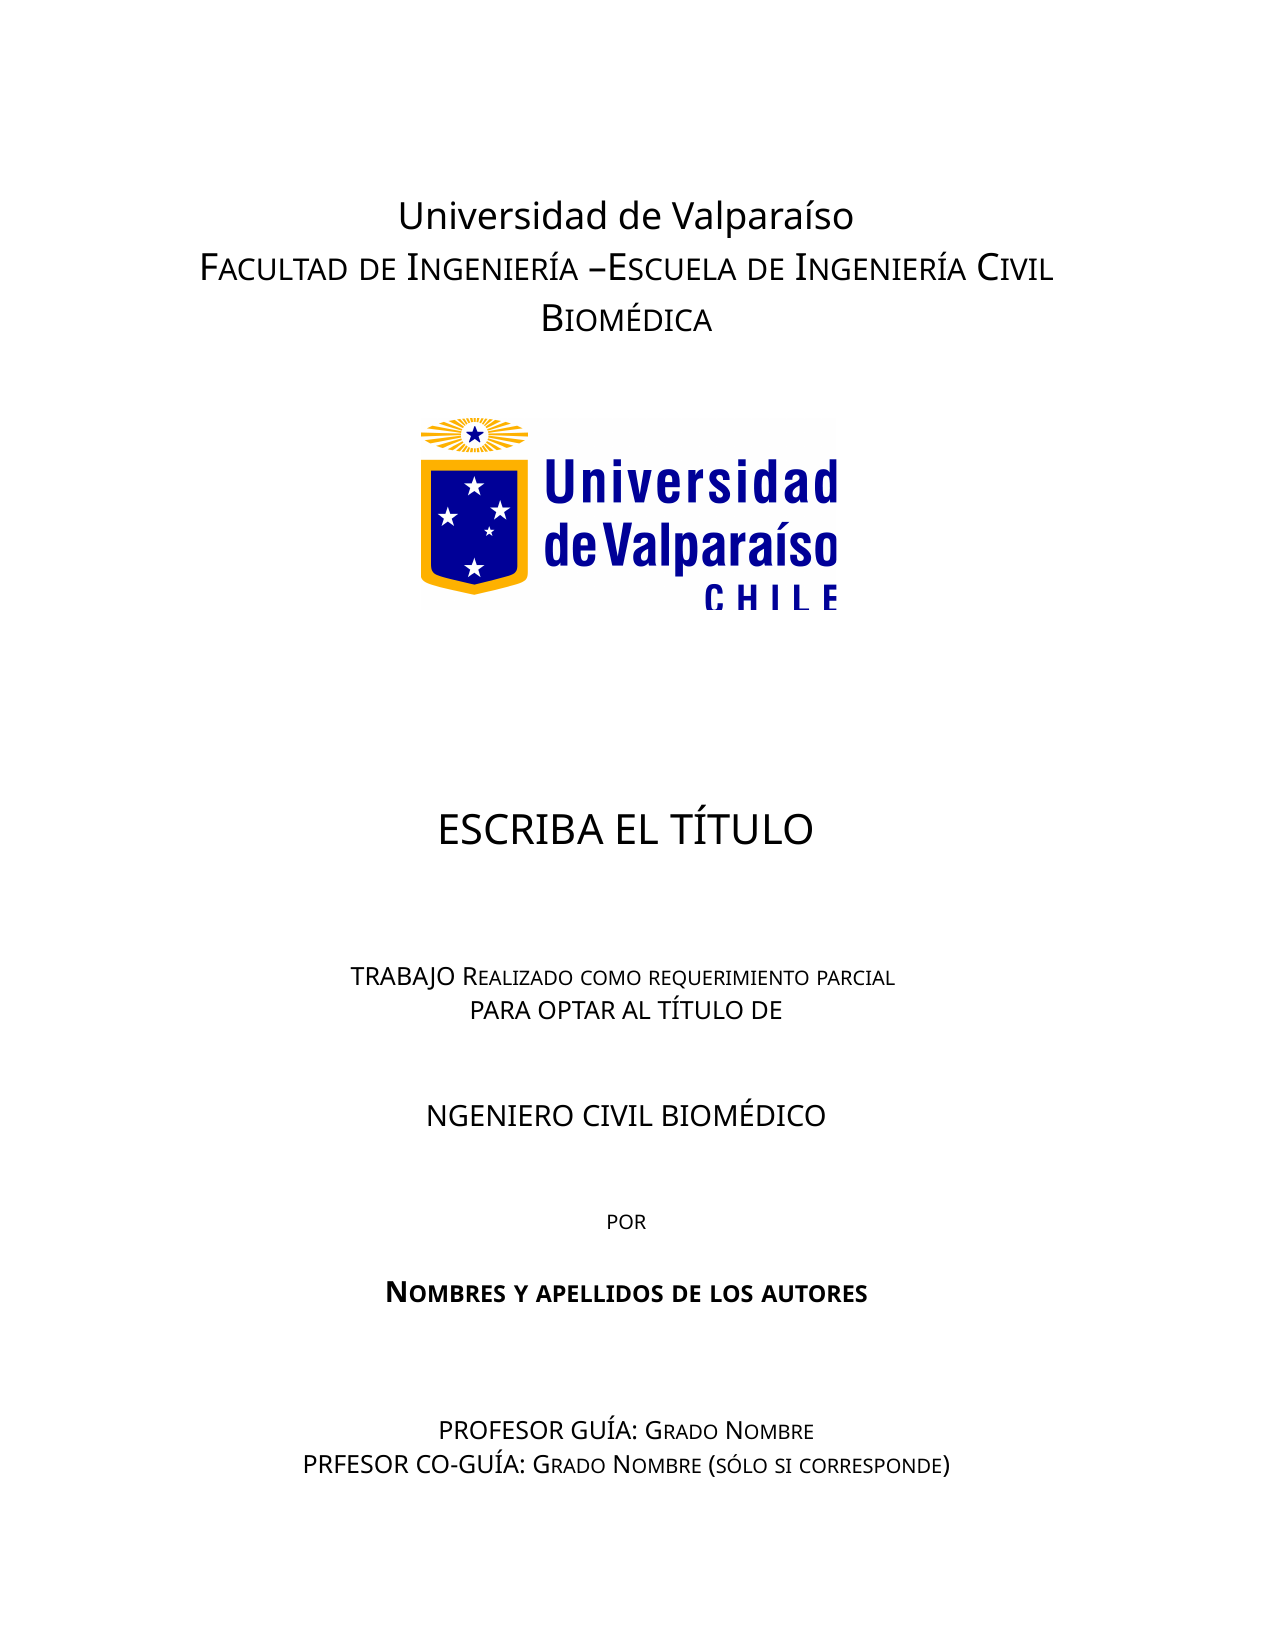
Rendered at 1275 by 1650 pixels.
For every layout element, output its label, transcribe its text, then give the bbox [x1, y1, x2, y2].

text PARA OPTAR AL TÍTULO DE [153, 993, 1098, 1027]
text PRFESOR CO-GUÍA: Grado Nombre (sólo si corresponde) [153, 1447, 1098, 1481]
text Universidad de Valparaíso [153, 189, 1098, 240]
text Facultad de Ingeniería –Escuela de Ingeniería Civil Biomédica [153, 240, 1098, 342]
text ESCRIBA EL TÍTULO [153, 800, 1098, 857]
picture [431, 418, 839, 614]
text TRABAJO Realizado como requerimiento parcial [153, 959, 1098, 993]
text PROFESOR GUÍA: Grado Nombre [153, 1413, 1098, 1447]
text Nombres y apellidos de los autores [153, 1271, 1098, 1311]
text por [153, 1203, 1098, 1237]
text NGENIERO CIVIL BIOMÉDICO [153, 1095, 1098, 1135]
